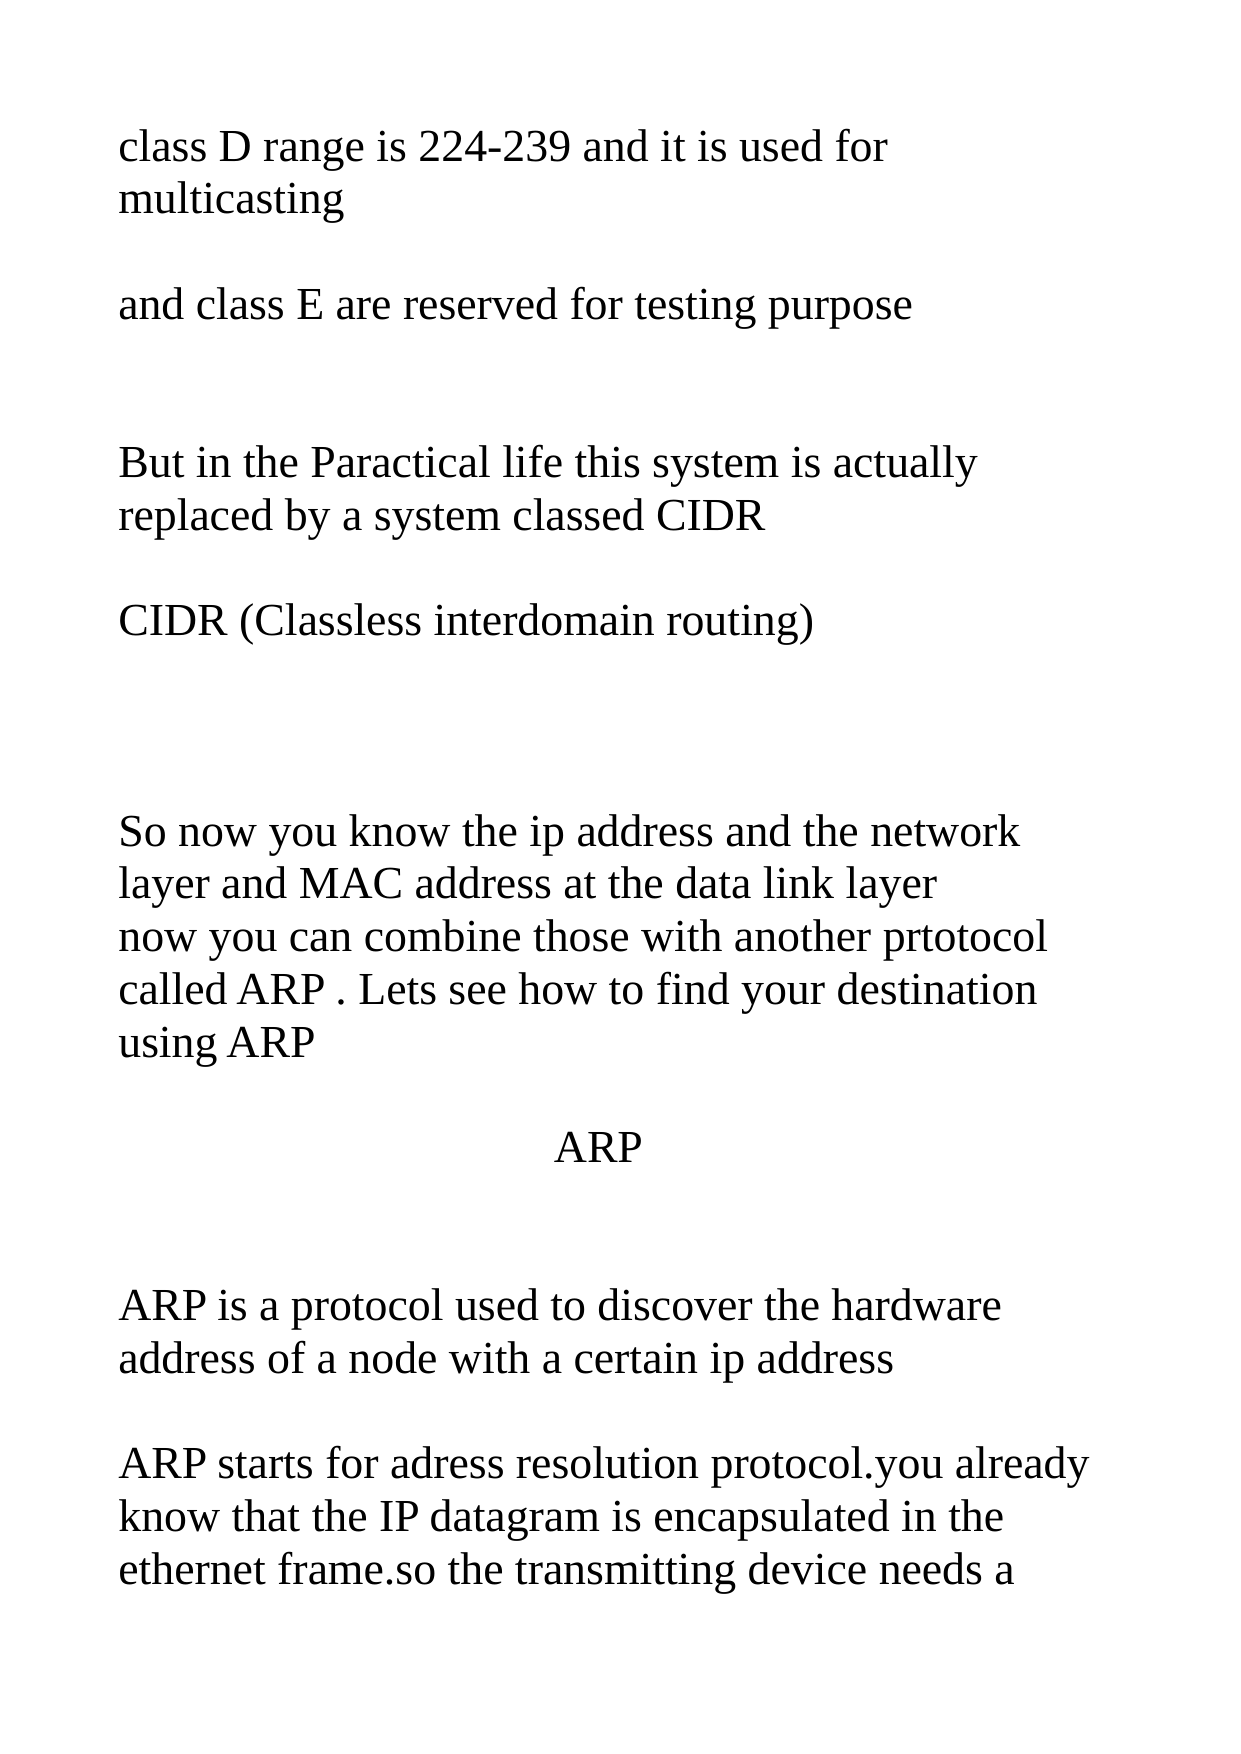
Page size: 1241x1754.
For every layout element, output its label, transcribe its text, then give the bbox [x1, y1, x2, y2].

text ARP starts for adress resolution protocol.you already know that the IP datagram is encapsulated in the ethernet frame.so the transmitting device needs a [118, 1436, 1122, 1594]
text class D range is 224-239 and it is used for multicasting [118, 118, 1122, 223]
text now you can combine those with another prtotocol called ARP . Lets see how to find your destination using ARP [118, 909, 1122, 1067]
text ARP is a protocol used to discover the hardware address of a node with a certain ip address [118, 1278, 1122, 1383]
text So now you know the ip address and the network layer and MAC address at the data link layer [118, 803, 1122, 909]
text ARP [118, 1119, 1122, 1172]
text and class E are reserved for testing purpose [118, 276, 1122, 329]
text But in the Paractical life this system is actually replaced by a system classed CIDR [118, 434, 1122, 540]
text CIDR (Classless interdomain routing) [118, 592, 1122, 645]
